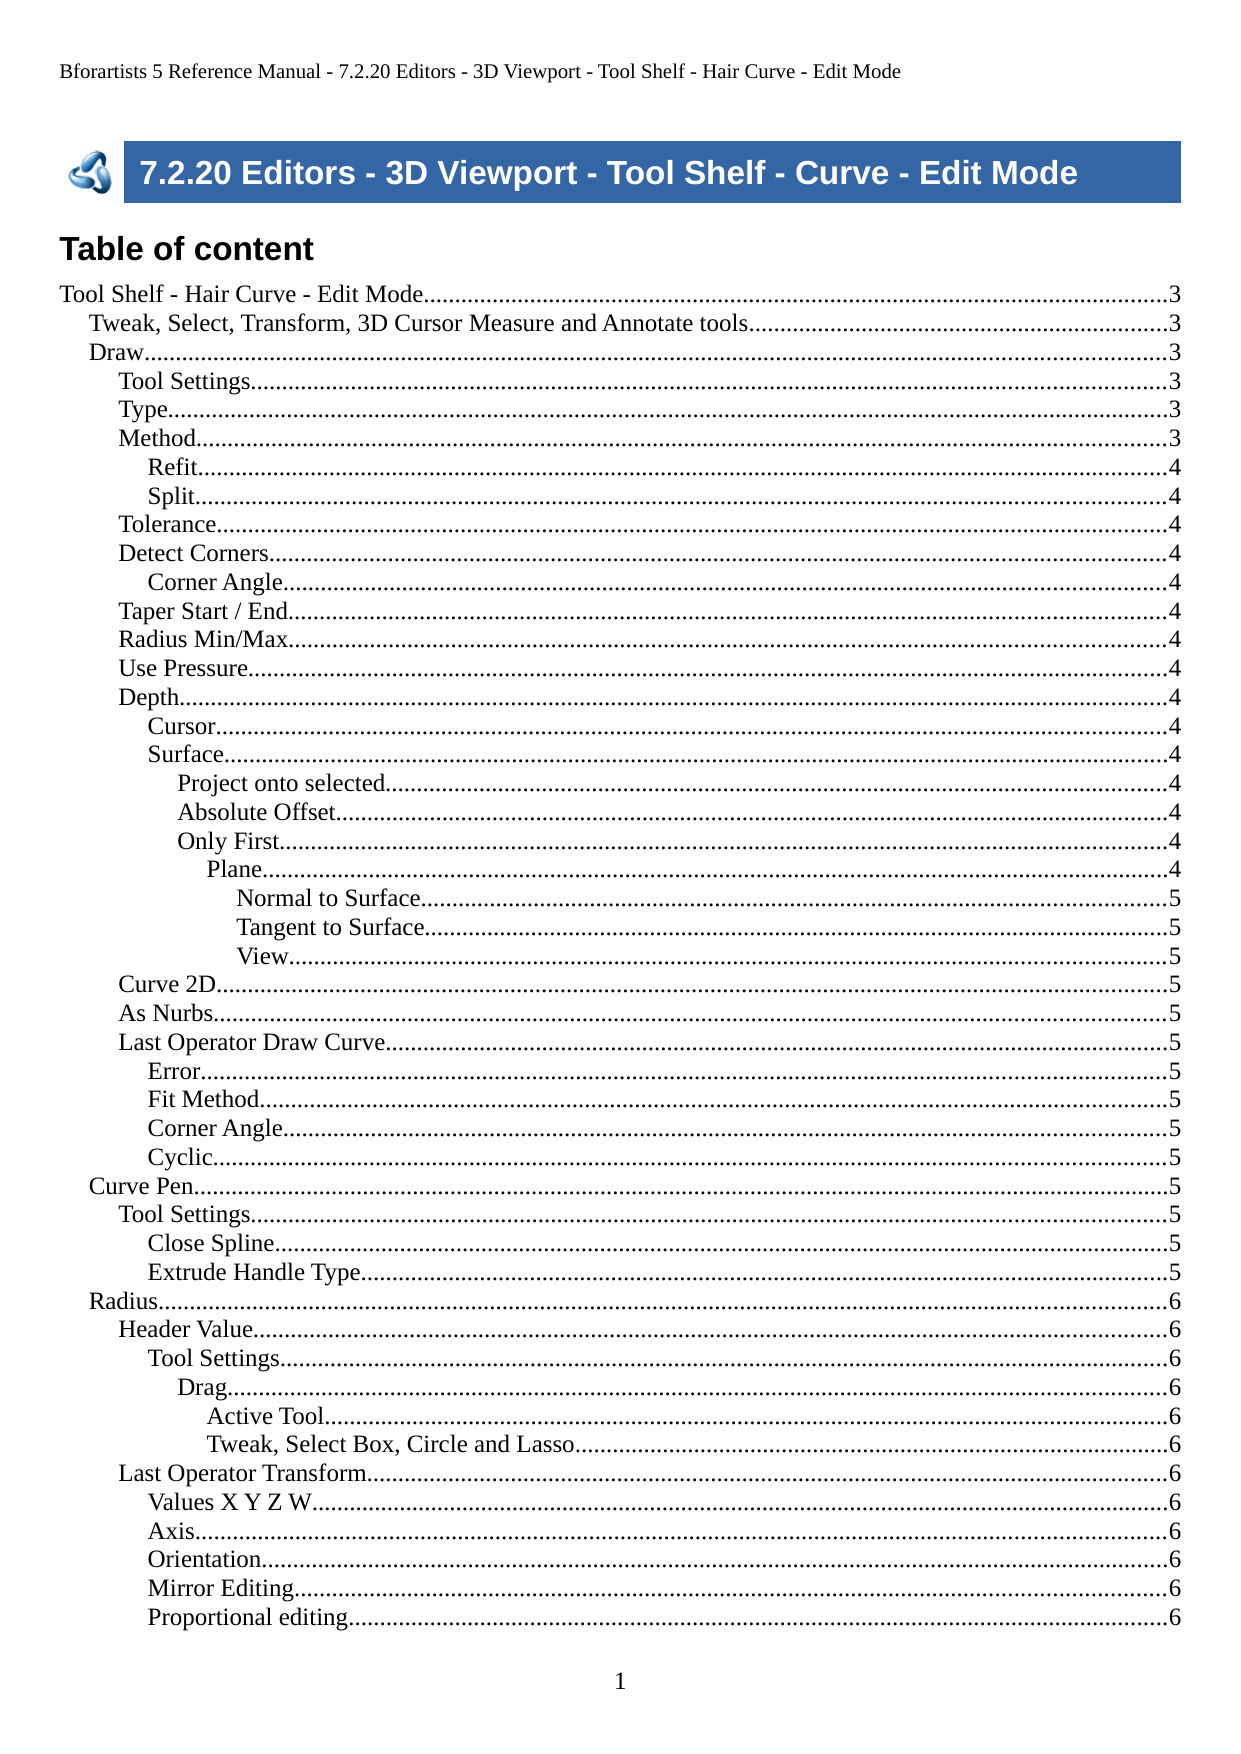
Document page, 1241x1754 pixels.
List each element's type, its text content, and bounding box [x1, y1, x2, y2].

text Error 5 [147, 1056, 1181, 1084]
text Split 4 [147, 481, 1181, 509]
text Normal to Surface 5 [236, 883, 1181, 912]
text Method 3 [118, 423, 1181, 452]
text Orientation 6 [147, 1544, 1181, 1573]
text Tweak, Select Box, Circle and Lasso 6 [206, 1429, 1181, 1458]
table_header 7.2.20 Editors - 3D Viewport - Tool Shelf - Curve - Edit Mode [124, 141, 1181, 203]
text Only First 4 [177, 826, 1181, 854]
text Mirror Editing 6 [147, 1573, 1181, 1602]
text Cyclic 5 [147, 1142, 1181, 1171]
text Tool Settings 5 [118, 1199, 1181, 1228]
table_header [59, 141, 124, 203]
text Drag 6 [177, 1372, 1181, 1401]
text Corner Angle 5 [147, 1113, 1181, 1142]
text Project onto selected 4 [177, 768, 1181, 797]
text Proportional editing 6 [147, 1602, 1181, 1631]
text Curve 2D 5 [118, 969, 1181, 998]
text Refit 4 [147, 452, 1181, 481]
text Cursor 4 [147, 711, 1181, 739]
text Active Tool 6 [206, 1401, 1181, 1429]
text Absolute Offset 4 [177, 797, 1181, 826]
text Detect Corners 4 [118, 538, 1181, 567]
text Surface 4 [147, 739, 1181, 768]
text Corner Angle 4 [147, 567, 1181, 596]
text Fit Method 5 [147, 1084, 1181, 1113]
text Draw 3 [88, 337, 1181, 366]
text Tolerance 4 [118, 509, 1181, 538]
text Last Operator Transform 6 [118, 1458, 1181, 1487]
text Tangent to Surface 5 [236, 912, 1181, 941]
text Radius Min/Max 4 [118, 624, 1181, 653]
text As Nurbs 5 [118, 998, 1181, 1027]
text Header Value 6 [118, 1314, 1181, 1343]
text Tool Settings 6 [147, 1343, 1181, 1372]
text Close Spline 5 [147, 1228, 1181, 1257]
text View 5 [236, 941, 1181, 969]
text Tool Settings 3 [118, 366, 1181, 394]
text Axis 6 [147, 1516, 1181, 1544]
text Depth 4 [118, 682, 1181, 711]
text Tweak, Select, Transform, 3D Cursor Measure and Annotate tools 3 [88, 308, 1181, 337]
text Tool Shelf - Hair Curve - Edit Mode 3 [59, 279, 1181, 308]
text Type 3 [118, 394, 1181, 423]
text Radius 6 [88, 1286, 1181, 1314]
text Plane 4 [206, 854, 1181, 883]
text Curve Pen 5 [88, 1171, 1181, 1199]
text Use Pressure 4 [118, 653, 1181, 682]
picture [65, 147, 114, 197]
text Extrude Handle Type 5 [147, 1257, 1181, 1286]
text Values X Y Z W 6 [147, 1487, 1181, 1516]
text Taper Start / End 4 [118, 596, 1181, 624]
text Last Operator Draw Curve 5 [118, 1027, 1181, 1056]
subtitle Table of content [59, 228, 1181, 267]
